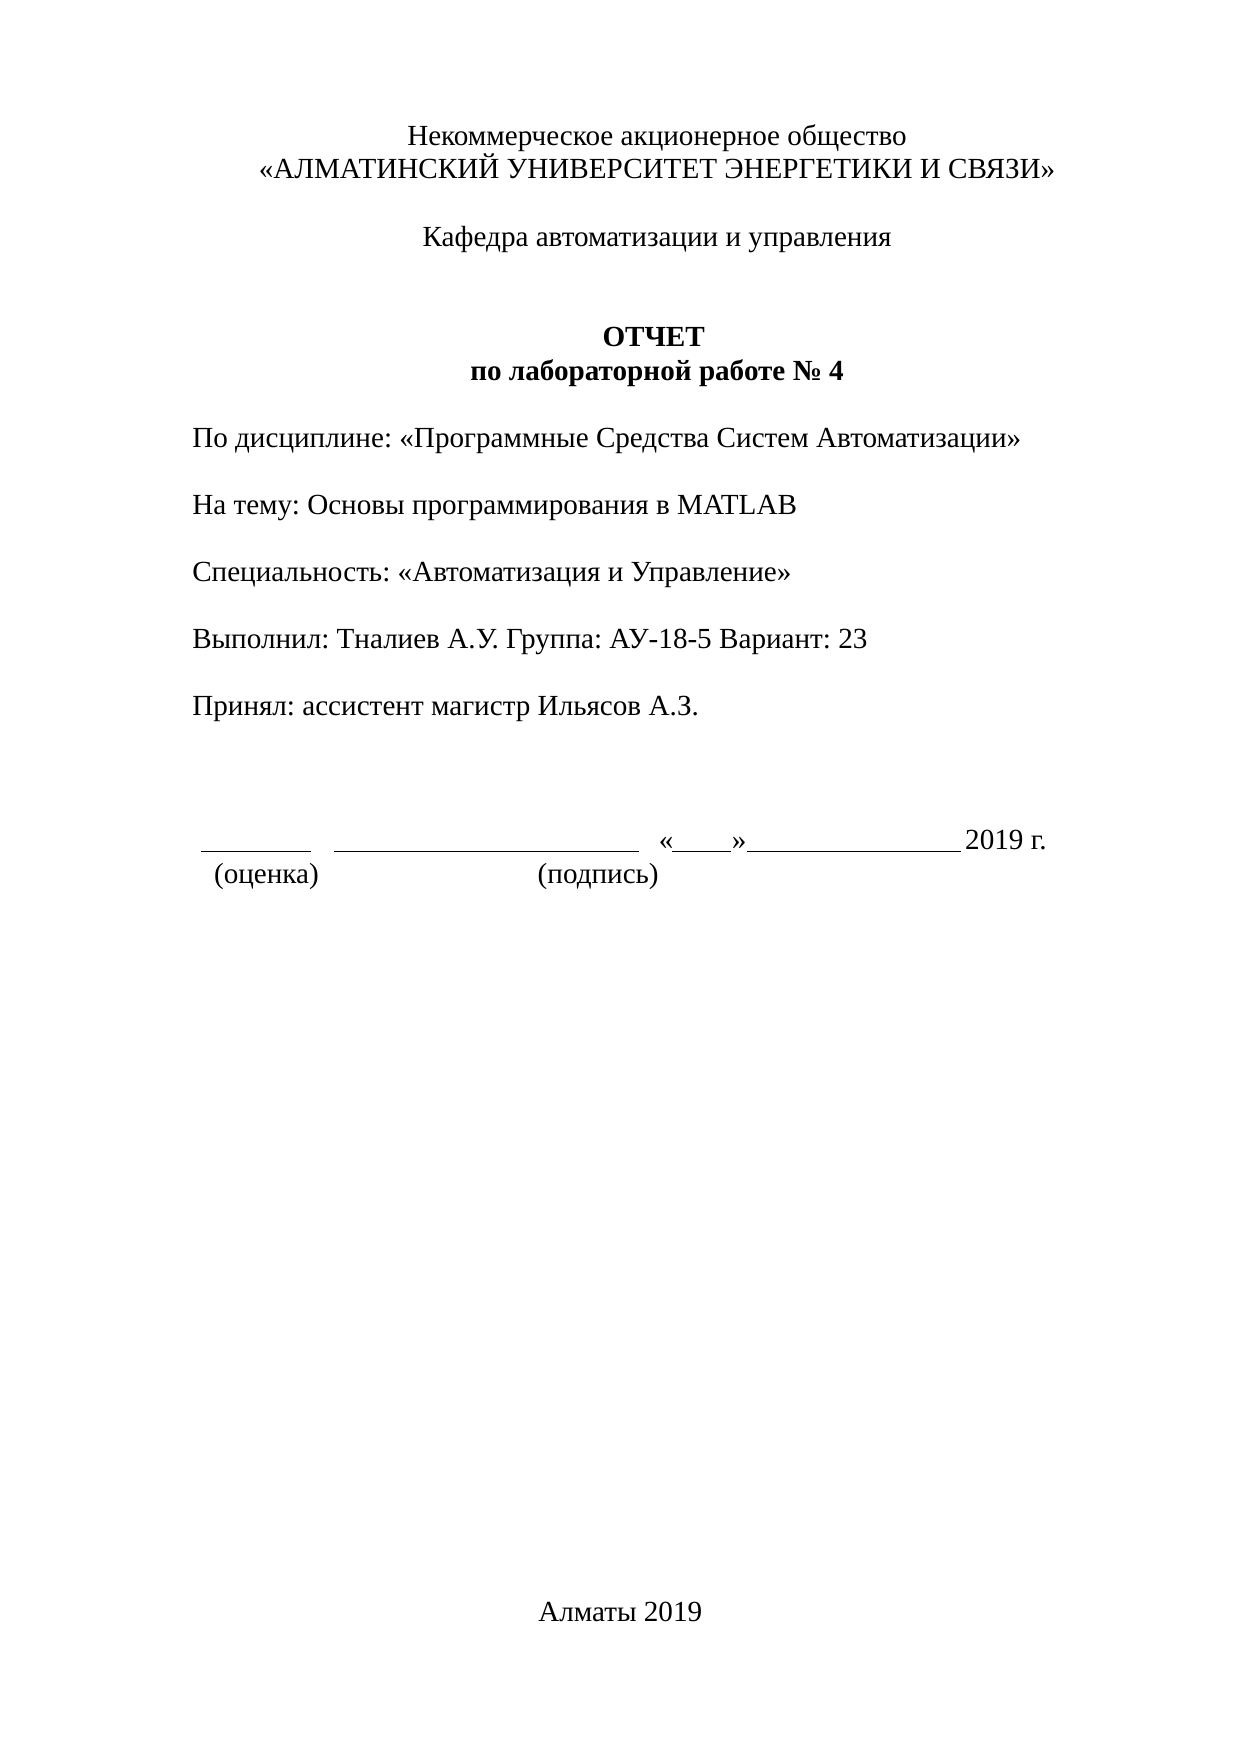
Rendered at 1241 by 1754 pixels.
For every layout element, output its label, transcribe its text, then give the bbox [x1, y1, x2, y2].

text по лабораторной работе № 4 [118, 353, 1122, 386]
text (оценка) (подпись) [118, 856, 1122, 889]
text «АЛМАТИНСКИЙ УНИВЕРСИТЕТ ЭНЕРГЕТИКИ И СВЯЗИ» [118, 152, 1122, 185]
text Кафедра автоматизации и управления [118, 219, 1122, 252]
text Некоммерческое акционерное общество [118, 118, 1122, 152]
text Алматы 2019 [118, 1594, 1122, 1627]
text Выполнил: Тналиев А.У. Группа: АУ-18-5 Вариант: 23 [118, 621, 1122, 655]
text ОТЧЕТ [118, 319, 1122, 353]
text Принял: ассистент магистр Ильясов А.З. [118, 688, 1122, 722]
text Специальность: «Автоматизация и Управление» [118, 554, 1122, 588]
text « » 2019 г. [118, 822, 1122, 856]
text На тему: Основы программирования в MATLAB [118, 487, 1122, 521]
text По дисциплине: «Программные Средства Систем Автоматизации» [118, 420, 1122, 453]
